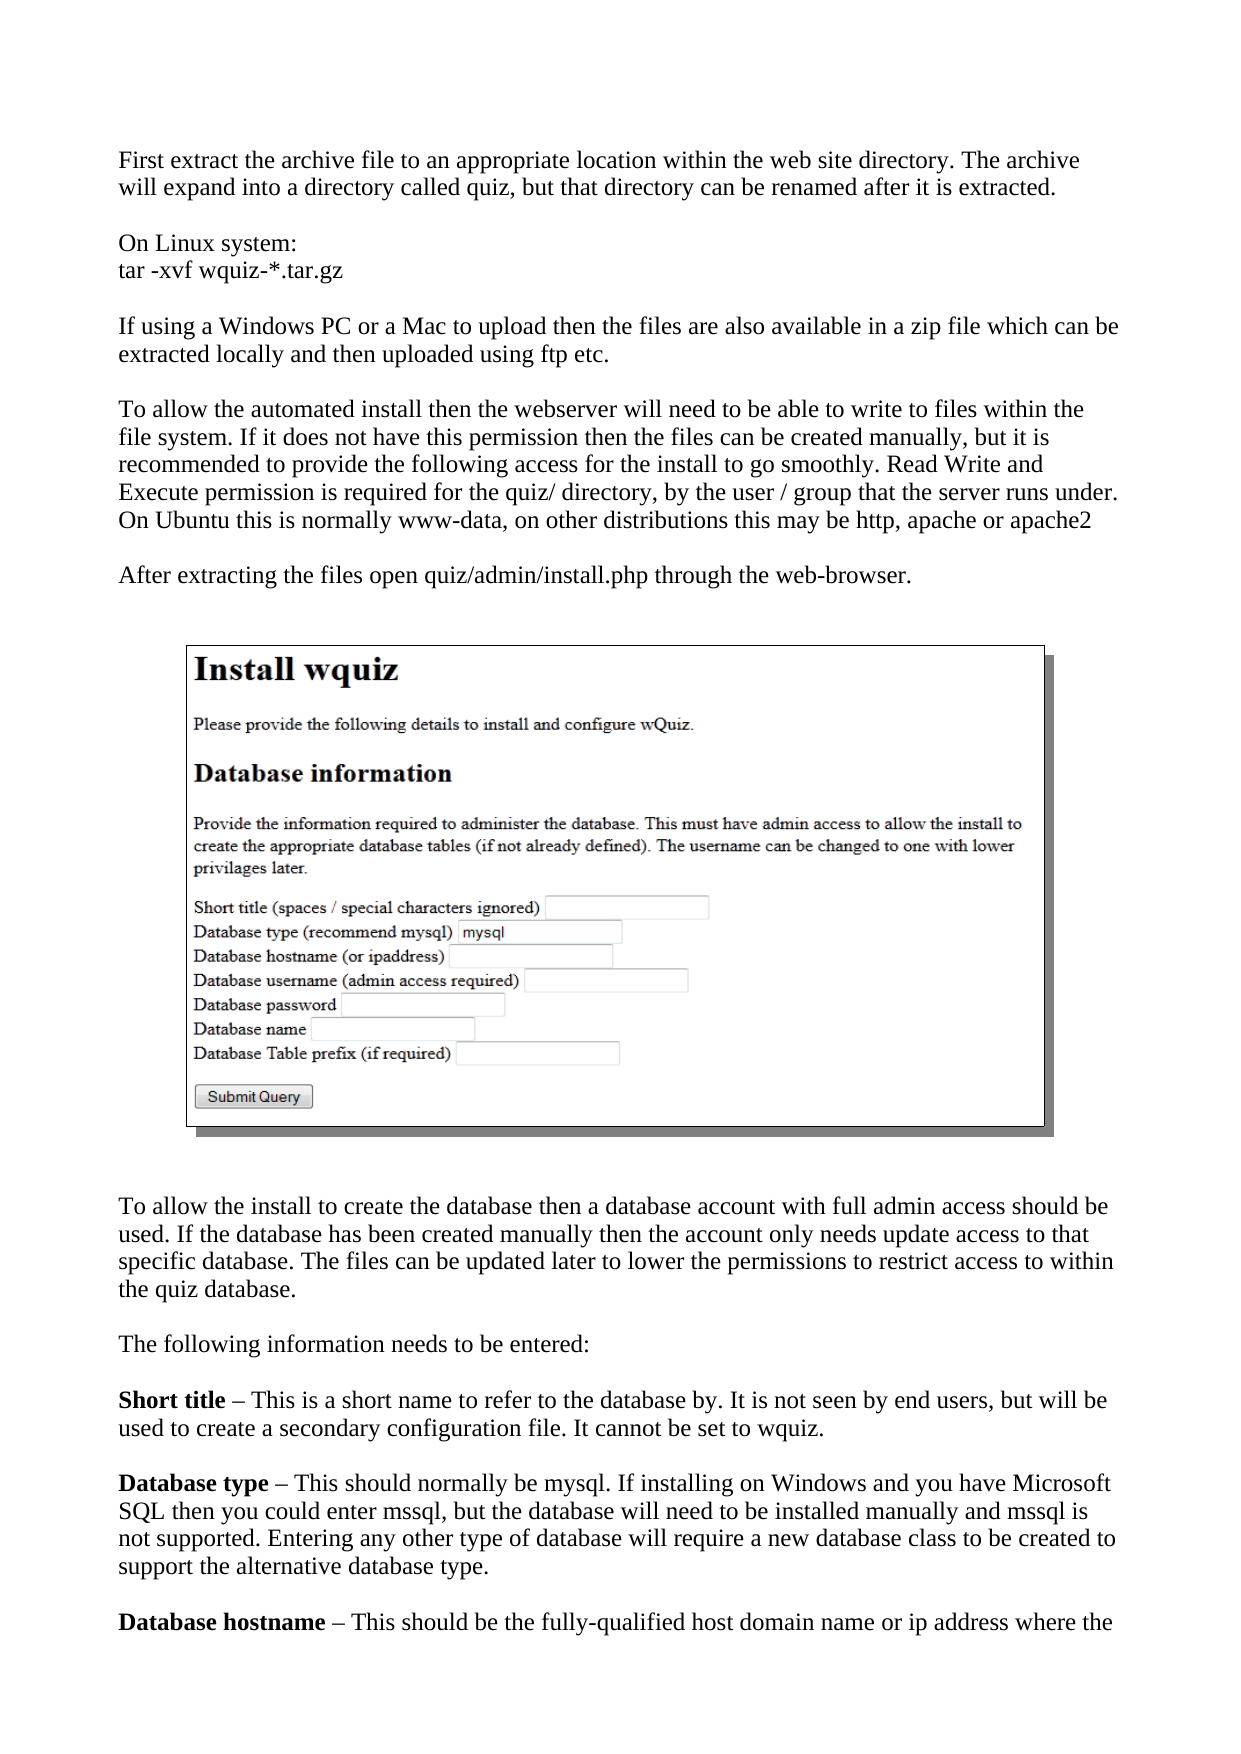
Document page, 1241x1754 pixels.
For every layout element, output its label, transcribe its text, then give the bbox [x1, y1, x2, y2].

text The following information needs to be entered: [118, 1331, 1122, 1358]
text To allow the install to create the database then a database account with full admin access should be used. If the database has been created manually then the account only needs update access to that specific database. The files can be updated later to lower the permissions to restrict access to within the quiz database. [118, 1192, 1122, 1303]
picture [188, 647, 1041, 1123]
text Database hostname – This should be the fully-qualified host domain name or ip address where the [118, 1608, 1122, 1635]
text Short title – This is a short name to refer to the database by. It is not seen by end users, but will be used to create a secondary configuration file. It cannot be set to wquiz. [118, 1386, 1122, 1441]
text After extracting the files open quiz/admin/install.php through the web-browser. [118, 561, 1122, 589]
text To allow the automated install then the webserver will need to be able to write to files within the file system. If it does not have this permission then the files can be created manually, but it is recommended to provide the following access for the install to go smoothly. Read Write and Execute permission is required for the quiz/ directory, by the user / group that the server runs under. On Ubuntu this is normally www-data, on other distributions this may be http, apache or apache2 [118, 395, 1122, 534]
text If using a Windows PC or a Mac to upload then the files are also available in a zip file which can be extracted locally and then uploaded using ftp etc. [118, 312, 1122, 367]
text Database type – This should normally be mysql. If installing on Windows and you have Microsoft SQL then you could enter mssql, but the database will need to be installed manually and mssql is not supported. Entering any other type of database will require a new database class to be created to support the alternative database type. [118, 1469, 1122, 1580]
text tar -xvf wquiz-*.tar.gz [118, 257, 1122, 284]
text First extract the archive file to an appropriate location within the web site directory. The archive will expand into a directory called quiz, but that directory can be renamed after it is extracted. [118, 146, 1122, 201]
text On Linux system: [118, 229, 1122, 257]
